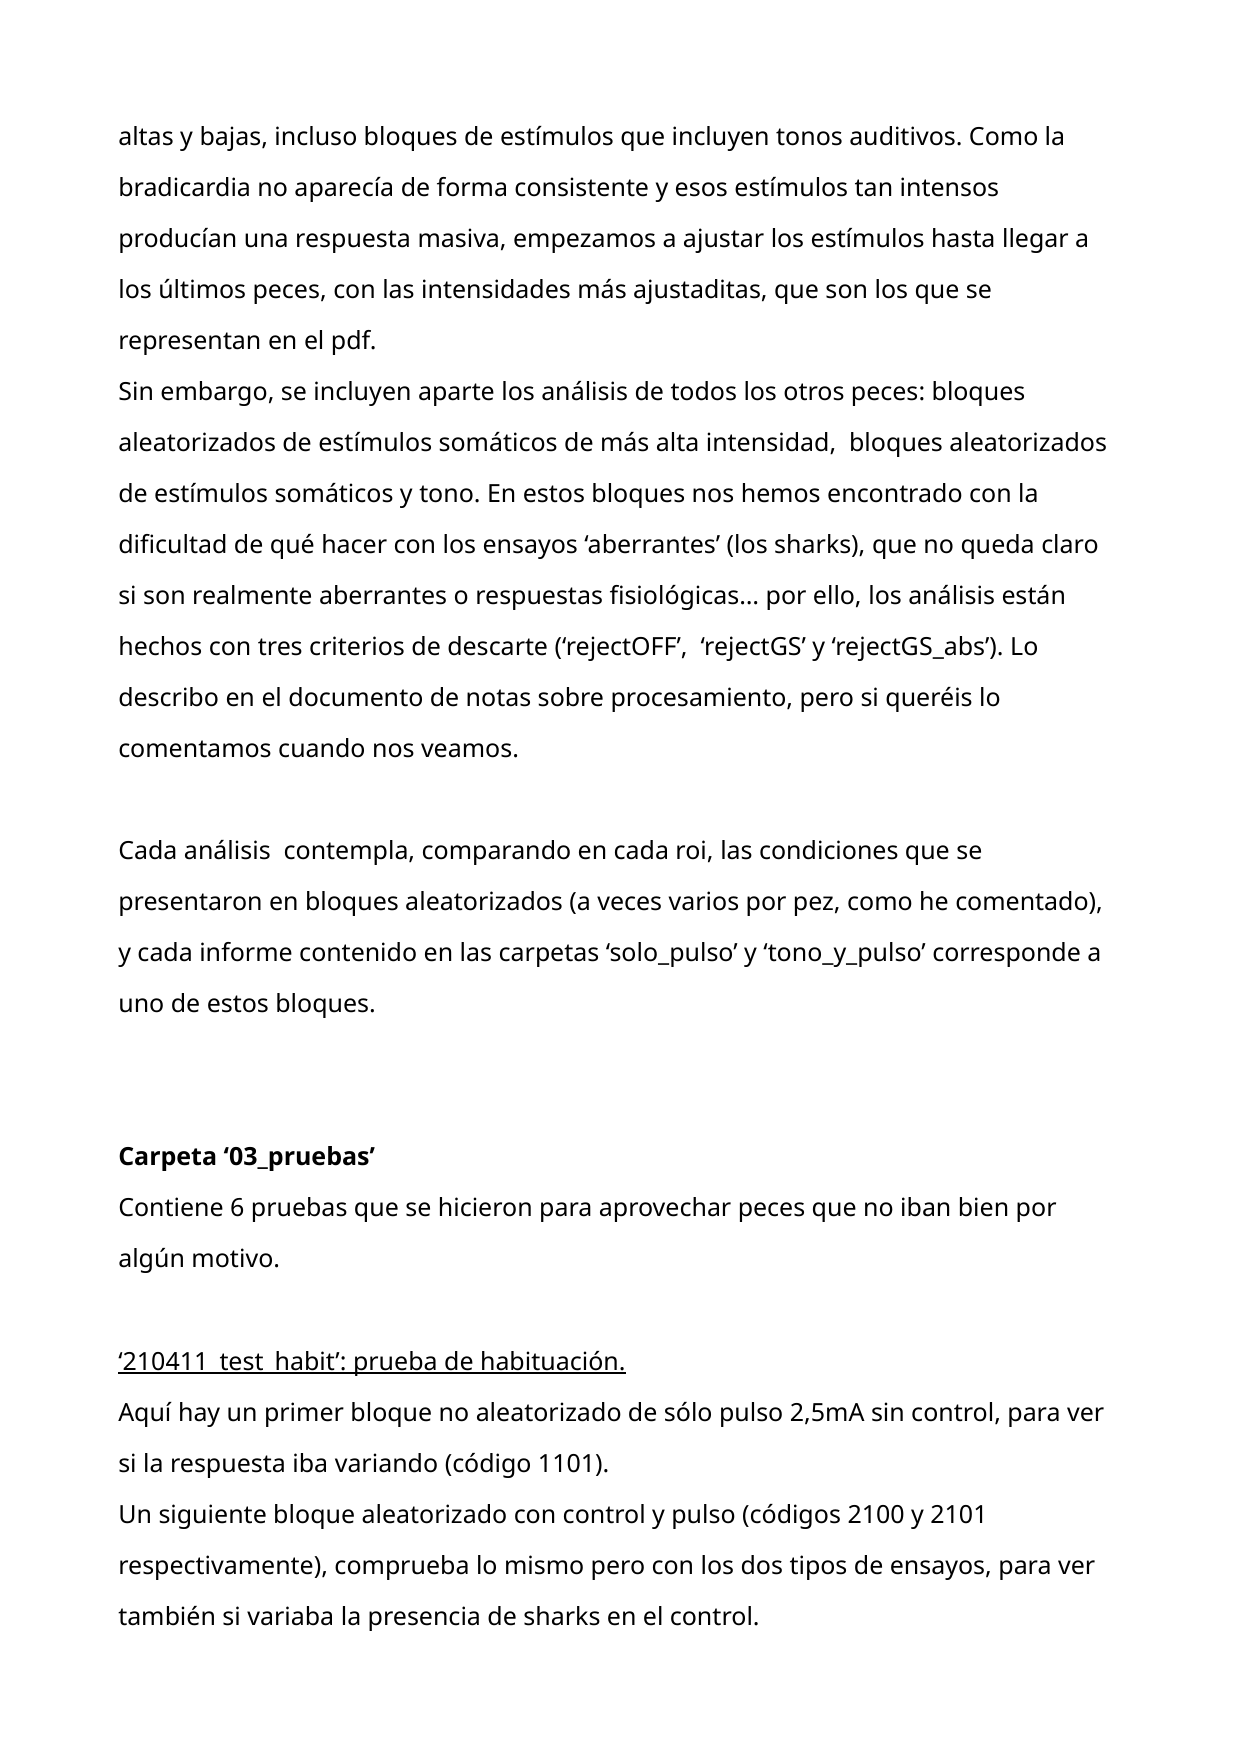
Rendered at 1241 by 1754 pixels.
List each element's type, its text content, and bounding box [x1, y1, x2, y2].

text Sin embargo, se incluyen aparte los análisis de todos los otros peces: bloques aleatorizados de estímulos somáticos de más alta intensidad, bloques aleatorizados de estímulos somáticos y tono. En estos bloques nos hemos encontrado con la dificultad de qué hacer con los ensayos ‘aberrantes’ (los sharks), que no queda claro si son realmente aberrantes o respuestas fisiológicas… por ello, los análisis están hechos con tres criterios de descarte (‘rejectOFF’, ‘rejectGS’ y ‘rejectGS_abs’). Lo describo en el documento de notas sobre procesamiento, pero si queréis lo comentamos cuando nos veamos. [118, 373, 1122, 765]
text Cada análisis contempla, comparando en cada roi, las condiciones que se presentaron en bloques aleatorizados (a veces varios por pez, como he comentado), y cada informe contenido en las carpetas ‘solo_pulso’ y ‘tono_y_pulso’ corresponde a uno de estos bloques. [118, 833, 1122, 1020]
text Aquí hay un primer bloque no aleatorizado de sólo pulso 2,5mA sin control, para ver si la respuesta iba variando (código 1101). [118, 1394, 1122, 1479]
text Contiene 6 pruebas que se hicieron para aprovechar peces que no iban bien por algún motivo. [118, 1190, 1122, 1275]
text Un siguiente bloque aleatorizado con control y pulso (códigos 2100 y 2101 respectivamente), comprueba lo mismo pero con los dos tipos de ensayos, para ver también si variaba la presencia de sharks en el control. [118, 1496, 1122, 1632]
text Carpeta ‘03_pruebas’ [118, 1139, 1122, 1173]
text altas y bajas, incluso bloques de estímulos que incluyen tonos auditivos. Como la bradicardia no aparecía de forma consistente y esos estímulos tan intensos producían una respuesta masiva, empezamos a ajustar los estímulos hasta llegar a los últimos peces, con las intensidades más ajustaditas, que son los que se representan en el pdf. [118, 118, 1122, 356]
text ‘210411_test_habit’: prueba de habituación. [118, 1343, 1122, 1377]
